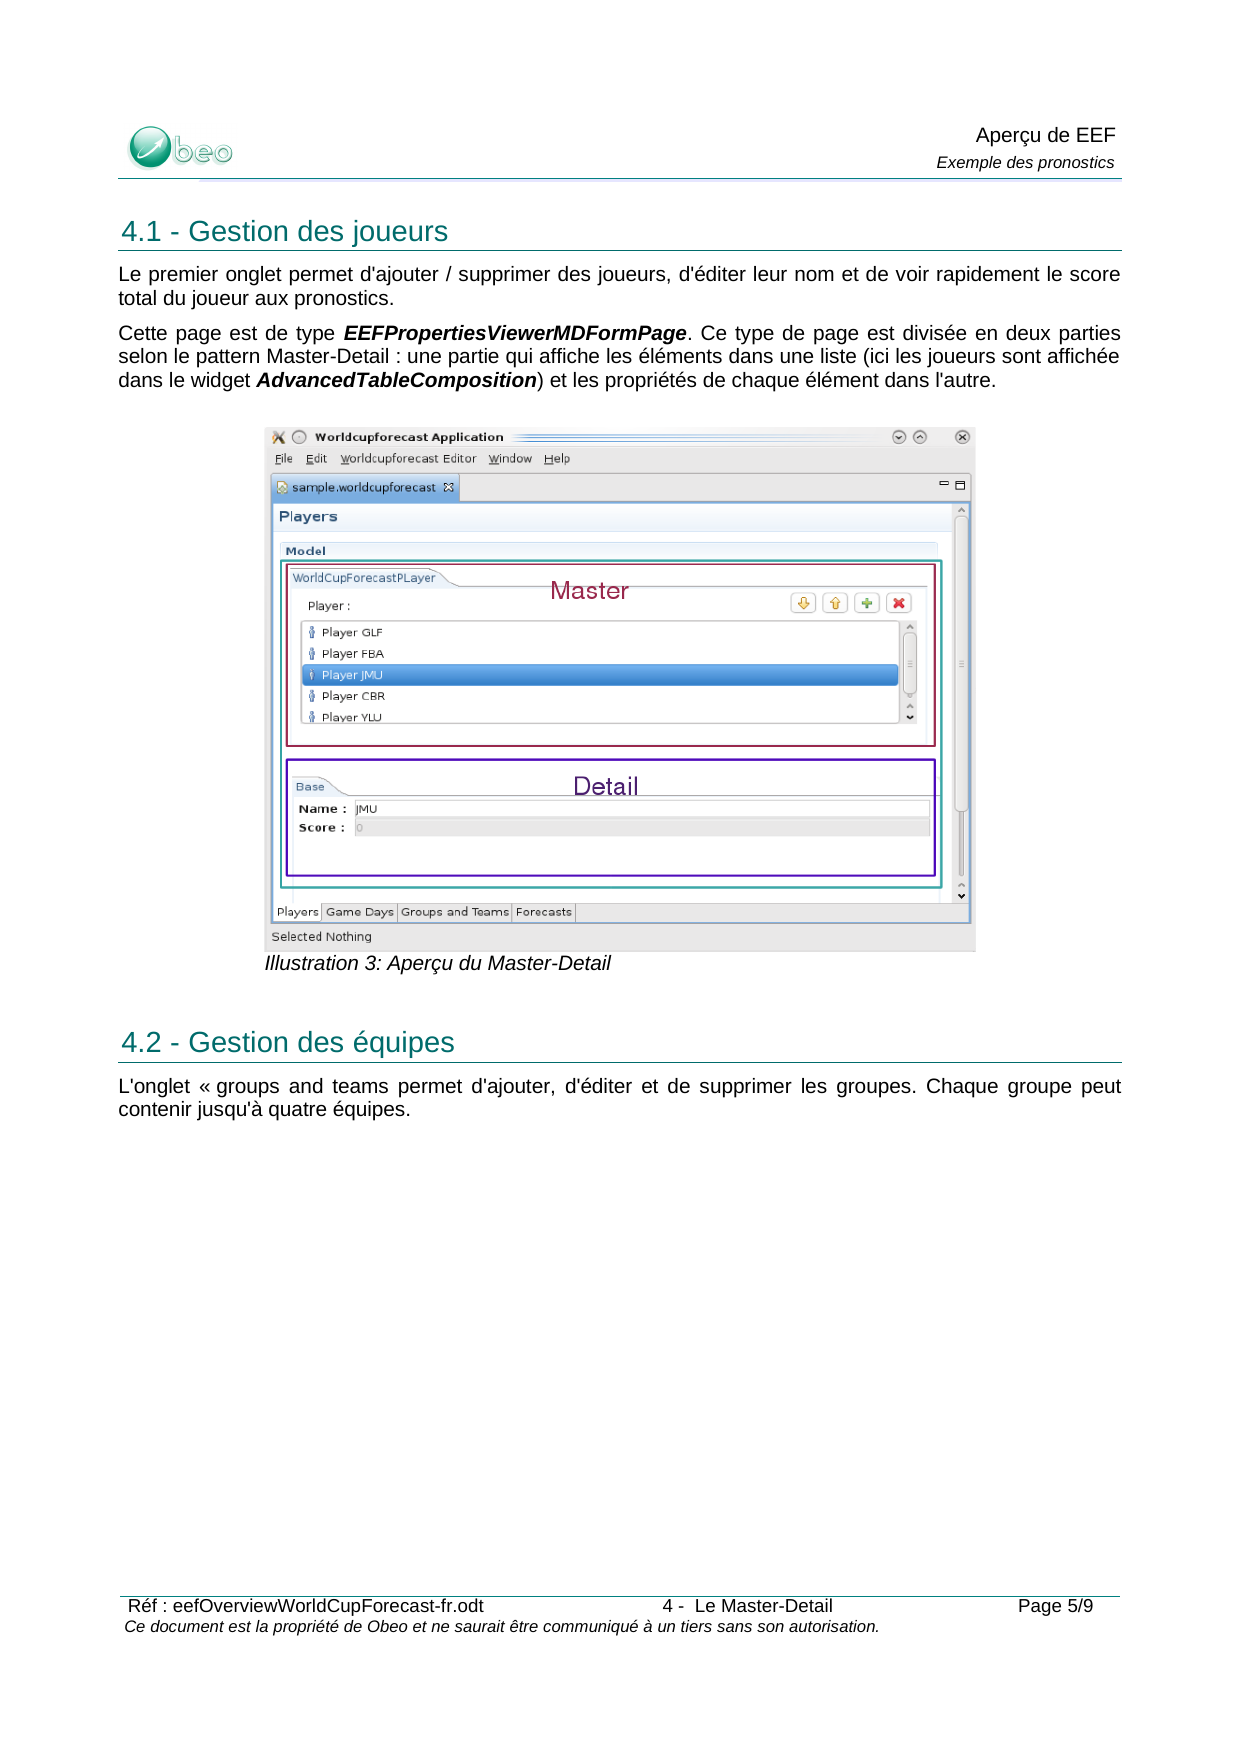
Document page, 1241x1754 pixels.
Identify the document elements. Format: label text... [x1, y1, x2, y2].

text Illustration 3: Aperçu du Master-Detail [264, 952, 976, 975]
subtitle Gestion des équipes [118, 1023, 1122, 1062]
subtitle Gestion des joueurs [118, 212, 1122, 250]
text L'onglet « groups and teams permet d'ajouter, d'éditer et de supprimer les groupes. Chaque groupe peut contenir jusqu'à quatre équipes. [118, 1074, 1122, 1121]
picture [123, 123, 238, 171]
text Cette page est de type EEFPropertiesViewerMDFormPage. Ce type de page est divisée en deux parties selon le pattern Master-Detail : une partie qui affiche les éléments dans une liste (ici les joueurs sont affichée dans le widget AdvancedTableComposition) et les propriétés de chaque élément dans l'autre. [118, 322, 1122, 392]
text Le premier onglet permet d'ajouter / supprimer des joueurs, d'éditer leur nom et de voir rapidement le score total du joueur aux pronostics. [118, 263, 1122, 309]
picture [264, 427, 976, 952]
